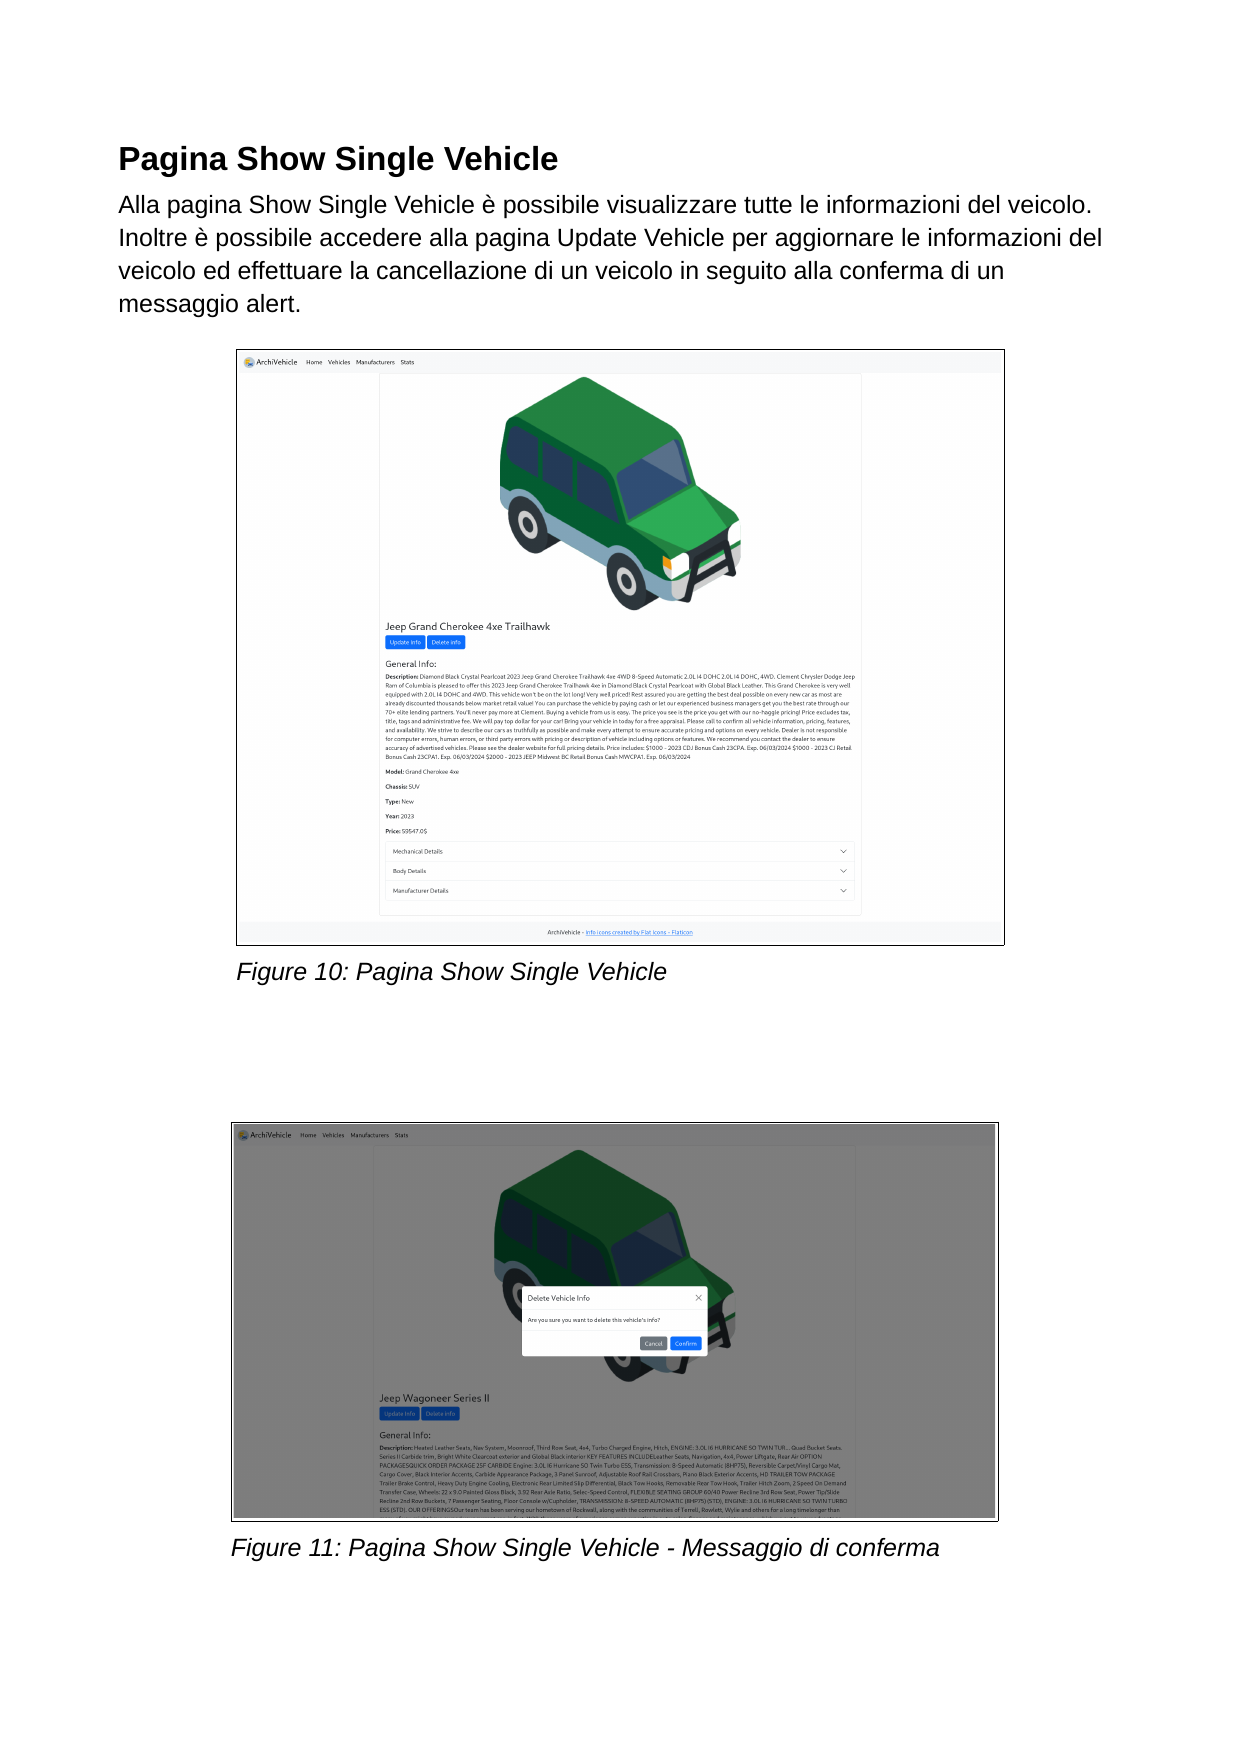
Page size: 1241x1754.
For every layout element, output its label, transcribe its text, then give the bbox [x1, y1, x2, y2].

text Alla pagina Show Single Vehicle è possibile visualizzare tutte le informazioni del veicolo. Inoltre è possibile accedere alla pagina Update Vehicle per aggiornare le informazioni del veicolo ed effettuare la cancellazione di un veicolo in seguito alla conferma di un messaggio alert. [118, 190, 1122, 318]
text [231, 1095, 998, 1122]
text [237, 350, 1004, 945]
picture [233, 1124, 996, 1518]
picture [239, 352, 1001, 942]
text Figure 11: Pagina Show Single Vehicle - Messaggio di conferma [231, 1522, 998, 1562]
subtitle Pagina Show Single Vehicle [118, 139, 1122, 177]
text [232, 1123, 998, 1521]
text Figure 10: Pagina Show Single Vehicle [236, 946, 1004, 986]
